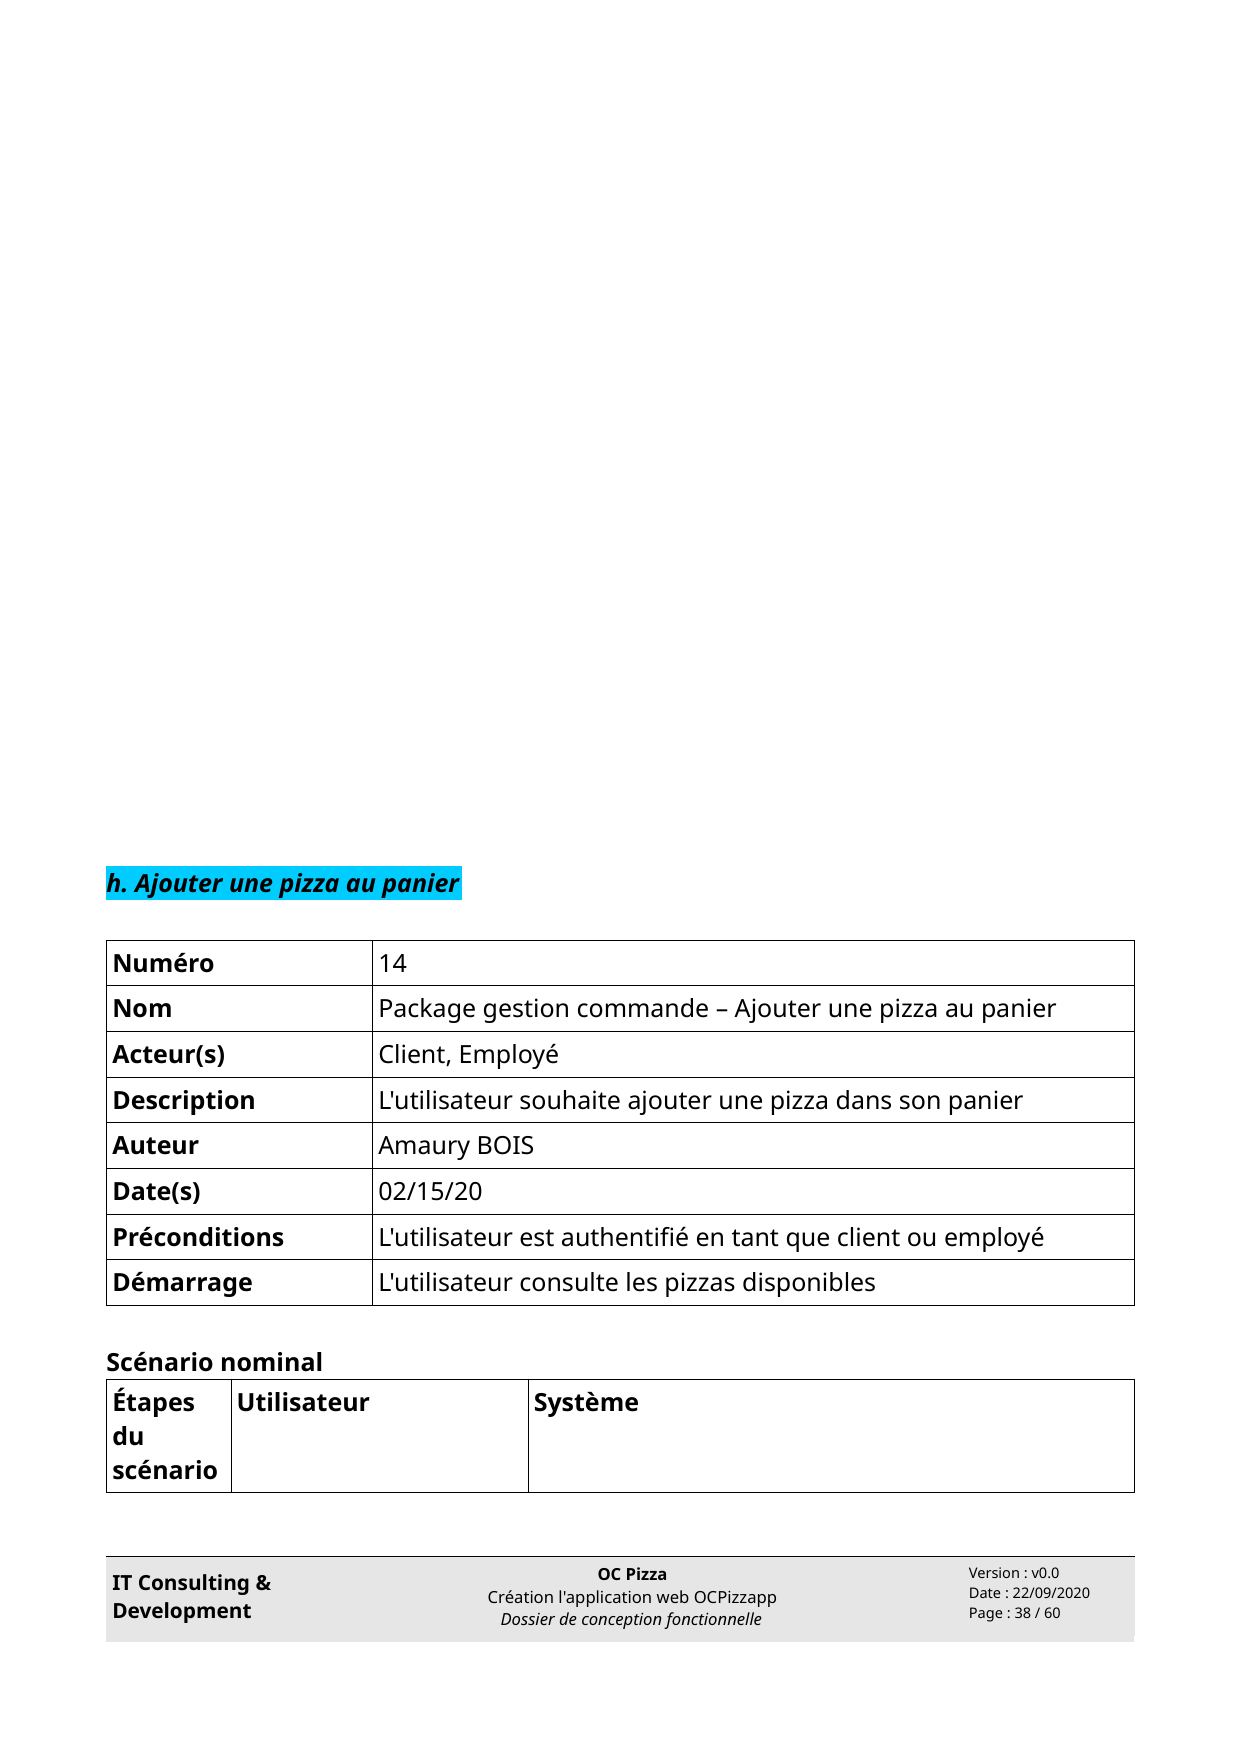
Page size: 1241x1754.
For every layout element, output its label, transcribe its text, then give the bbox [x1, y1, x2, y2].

table_header Système [529, 1380, 1134, 1492]
table_cell Date(s) [107, 1169, 372, 1213]
text h. Ajouter une pizza au panier [106, 866, 1134, 900]
table_header 14 [373, 941, 1134, 985]
table_header Numéro [107, 941, 372, 985]
table_cell Client, Employé [373, 1032, 1134, 1077]
table_cell Amaury BOIS [373, 1123, 1134, 1168]
text Scénario nominal [106, 1344, 1134, 1378]
table_cell L'utilisateur est authentifié en tant que client ou employé [373, 1215, 1134, 1259]
table_cell Préconditions [107, 1215, 372, 1259]
table_cell Nom [107, 986, 372, 1031]
table_cell Description [107, 1078, 372, 1122]
table_header Étapes du scénario [107, 1380, 231, 1492]
table_cell Démarrage [107, 1260, 372, 1305]
table_cell Auteur [107, 1123, 372, 1168]
table_cell Package gestion commande – Ajouter une pizza au panier [373, 986, 1134, 1031]
table_cell L'utilisateur souhaite ajouter une pizza dans son panier [373, 1078, 1134, 1122]
table_cell L'utilisateur consulte les pizzas disponibles [373, 1260, 1134, 1305]
table_header Utilisateur [232, 1380, 528, 1492]
table_cell 15/02/20 [373, 1169, 1134, 1213]
table_cell Acteur(s) [107, 1032, 372, 1077]
